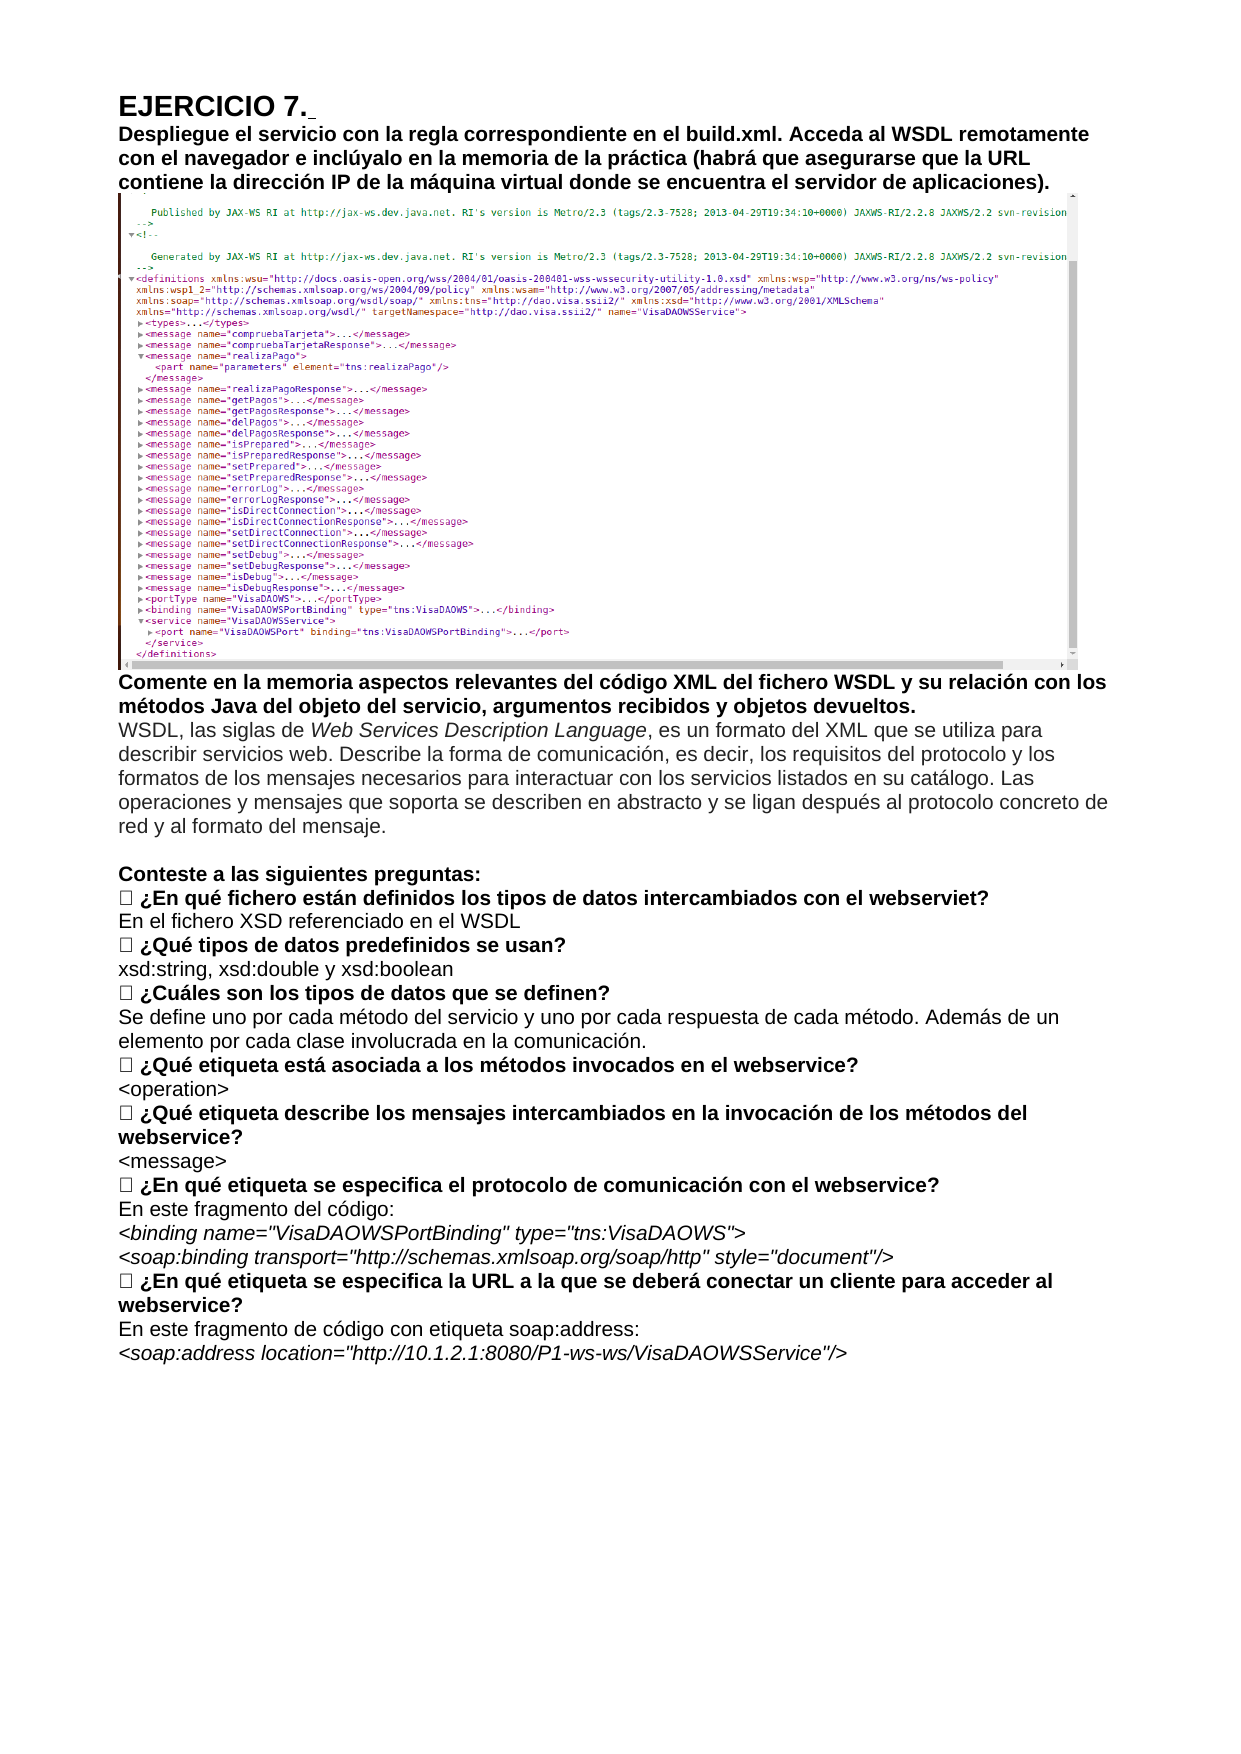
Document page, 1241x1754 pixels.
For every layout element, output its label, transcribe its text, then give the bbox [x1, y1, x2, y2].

subtitle <soap:address location="http://10.1.2.1:8080/P1-ws-ws/VisaDAOWSService"/> [118, 1341, 1122, 1364]
subtitle  ¿Qué etiqueta está asociada a los métodos invocados en el webservice? [118, 1053, 1122, 1077]
subtitle <binding name="VisaDAOWSPortBinding" type="tns:VisaDAOWS"> [118, 1221, 1122, 1245]
subtitle  ¿Qué tipos de datos predefinidos se usan? [118, 933, 1122, 957]
subtitle En este fragmento de código con etiqueta soap:address: [118, 1317, 1122, 1341]
subtitle EJERCICIO 7. [118, 88, 1122, 122]
subtitle  ¿En qué etiqueta se especifica la URL a la que se deberá conectar un cliente para acceder al webservice? [118, 1269, 1122, 1317]
subtitle <soap:binding transport="http://schemas.xmlsoap.org/soap/http" style="document"/> [118, 1245, 1122, 1269]
subtitle  ¿Cuáles son los tipos de datos que se definen? [118, 981, 1122, 1005]
subtitle  ¿Qué etiqueta describe los mensajes intercambiados en la invocación de los métodos del webservice? [118, 1101, 1122, 1149]
subtitle Conteste a las siguientes preguntas: [118, 861, 1122, 885]
subtitle xsd:string, xsd:double y xsd:boolean [118, 957, 1122, 981]
picture [118, 193, 1078, 670]
subtitle Comente en la memoria aspectos relevantes del código XML del fichero WSDL y su relación con los métodos Java del objeto del servicio, argumentos recibidos y objetos devueltos. [118, 670, 1122, 718]
subtitle WSDL, las siglas de Web Services Description Language, es un formato del XML que se utiliza para describir servicios web. Describe la forma de comunicación, es decir, los requisitos del protocolo y los formatos de los mensajes necesarios para interactuar con los servicios listados en su catálogo. Las operaciones y mensajes que soporta se describen en abstracto y se ligan después al protocolo concreto de red y al formato del mensaje. [118, 718, 1122, 837]
subtitle Se define uno por cada método del servicio y uno por cada respuesta de cada método. Además de un elemento por cada clase involucrada en la comunicación. [118, 1005, 1122, 1053]
subtitle  ¿En qué fichero están definidos los tipos de datos intercambiados con el webserviet? [118, 885, 1122, 909]
subtitle <operation> [118, 1077, 1122, 1101]
subtitle En este fragmento del código: [118, 1197, 1122, 1221]
subtitle <message> [118, 1149, 1122, 1173]
subtitle En el fichero XSD referenciado en el WSDL [118, 909, 1122, 933]
subtitle Despliegue el servicio con la regla correspondiente en el build.xml. Acceda al WSDL remotamente con el navegador e inclúyalo en la memoria de la práctica (habrá que asegurarse que la URL contiene la dirección IP de la máquina virtual donde se encuentra el servidor de aplicaciones). [118, 122, 1122, 194]
subtitle  ¿En qué etiqueta se especifica el protocolo de comunicación con el webservice? [118, 1173, 1122, 1197]
